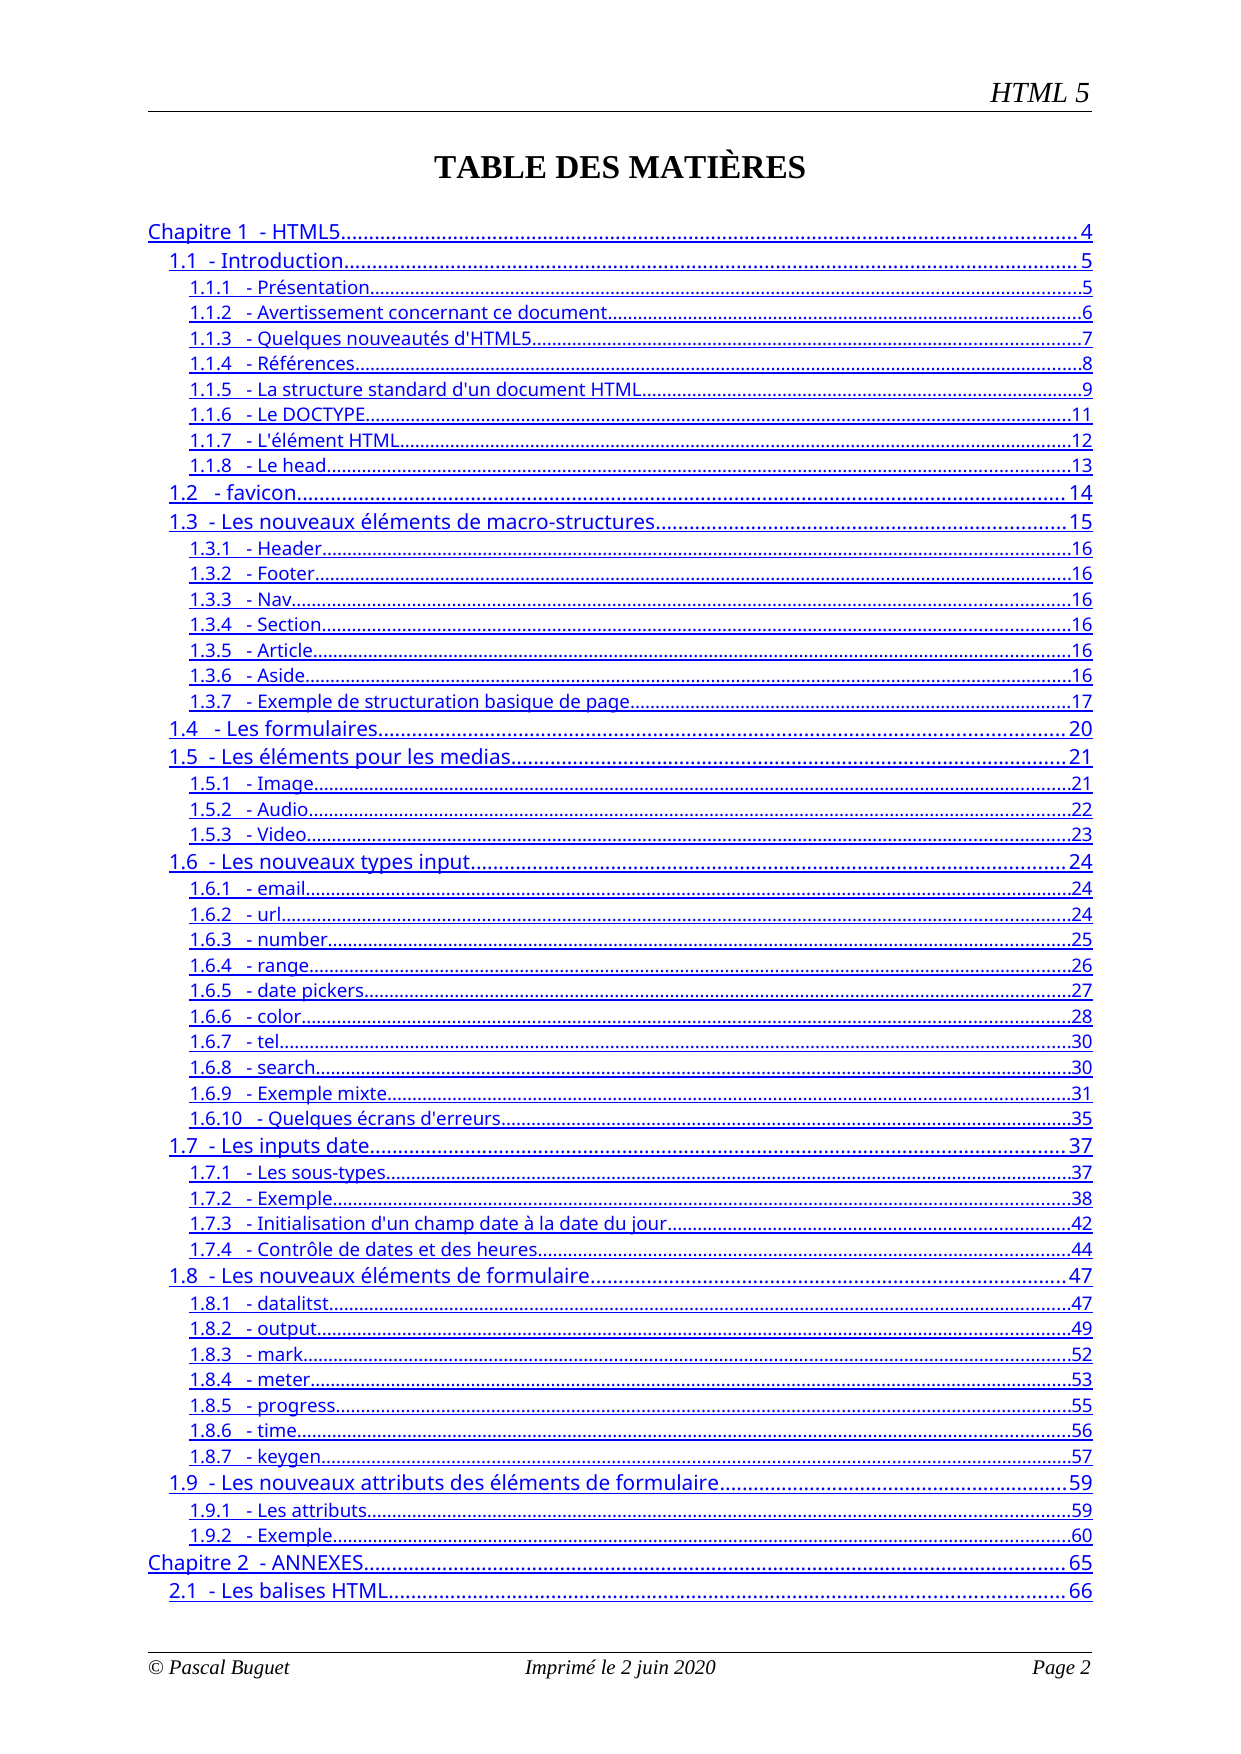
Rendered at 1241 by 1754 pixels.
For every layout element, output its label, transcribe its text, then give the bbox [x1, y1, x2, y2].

text 1.6.10 - Quelques écrans d'erreurs 35 [189, 1105, 1092, 1127]
text 1.3.6 - Aside 16 [189, 663, 1092, 684]
text 1.4 - Les formulaires 20 [168, 714, 1092, 738]
text 1.1.3 - Quelques nouveautés d'HTML5 7 [189, 325, 1092, 347]
text 1.3.3 - Nav 16 [189, 586, 1092, 608]
text Chapitre 1 - HTML5 4 [148, 217, 1092, 241]
text 1.6.7 - tel 30 [189, 1029, 1092, 1051]
text 1.7.2 - Exemple 38 [189, 1185, 1092, 1207]
text Chapitre 2 - ANNEXES 65 [148, 1548, 1092, 1572]
text 1.6.3 - number 25 [189, 927, 1092, 948]
text 1.6.6 - color 28 [189, 1003, 1092, 1025]
text 1.7 - Les inputs date 37 [168, 1131, 1092, 1155]
text 1.6.8 - search 30 [189, 1054, 1092, 1076]
text 1.8 - Les nouveaux éléments de formulaire 47 [168, 1261, 1092, 1286]
text 1.5.1 - Image 21 [189, 771, 1092, 792]
text 1.3 - Les nouveaux éléments de macro-structures 15 [168, 507, 1092, 531]
text 1.5.3 - Video 23 [189, 822, 1092, 843]
text 1.5 - Les éléments pour les medias 21 [168, 742, 1092, 766]
text 1.6.4 - range 26 [189, 952, 1092, 974]
text 1.1.5 - La structure standard d'un document HTML 9 [189, 376, 1092, 398]
text 1.2 - favicon 14 [168, 478, 1092, 502]
text 1.8.4 - meter 53 [189, 1366, 1092, 1388]
text 1.3.2 - Footer 16 [189, 561, 1092, 582]
text 1.1.7 - L'élément HTML 12 [189, 427, 1092, 449]
text 1.3.5 - Article 16 [189, 637, 1092, 659]
text 1.6.9 - Exemple mixte 31 [189, 1080, 1092, 1102]
text [168, 767, 1092, 771]
text 1.3.7 - Exemple de structuration basique de page 17 [189, 688, 1092, 710]
text 1.9 - Les nouveaux attributs des éléments de formulaire 59 [168, 1468, 1092, 1493]
text 1.1.4 - Références 8 [189, 351, 1092, 372]
text 1.1 - Introduction 5 [168, 246, 1092, 270]
text 1.6 - Les nouveaux types input 24 [168, 847, 1092, 871]
text 1.6.2 - url 24 [189, 901, 1092, 923]
text 2.1 - Les balises HTML 66 [168, 1576, 1092, 1601]
text 1.1.8 - Le head 13 [189, 453, 1092, 474]
text [168, 872, 1092, 876]
text 1.5.2 - Audio 22 [189, 796, 1092, 818]
text 1.3.4 - Section 16 [189, 612, 1092, 633]
text 1.8.5 - progress 55 [189, 1392, 1092, 1414]
text 1.1.6 - Le DOCTYPE 11 [189, 402, 1092, 423]
text 1.8.7 - keygen 57 [189, 1443, 1092, 1465]
text 1.1.1 - Présentation 5 [189, 274, 1092, 296]
text 1.1.2 - Avertissement concernant ce document 6 [189, 300, 1092, 321]
text 1.3.1 - Header 16 [189, 535, 1092, 557]
text 1.8.3 - mark 52 [189, 1341, 1092, 1363]
text [168, 503, 1092, 507]
text 1.8.1 - datalitst 47 [189, 1290, 1092, 1312]
text 1.8.2 - output 49 [189, 1315, 1092, 1337]
text 1.7.3 - Initialisation d'un champ date à la date du jour 42 [189, 1210, 1092, 1232]
text 1.9.2 - Exemple 60 [189, 1522, 1092, 1544]
text 1.6.5 - date pickers 27 [189, 978, 1092, 999]
text TABLE DES MATIÈRES [148, 148, 1092, 186]
text 1.6.1 - email 24 [189, 876, 1092, 897]
text 1.7.1 - Les sous-types 37 [189, 1159, 1092, 1181]
text 1.7.4 - Contrôle de dates et des heures 44 [189, 1236, 1092, 1258]
text 1.9.1 - Les attributs 59 [189, 1497, 1092, 1519]
text 1.8.6 - time 56 [189, 1417, 1092, 1439]
